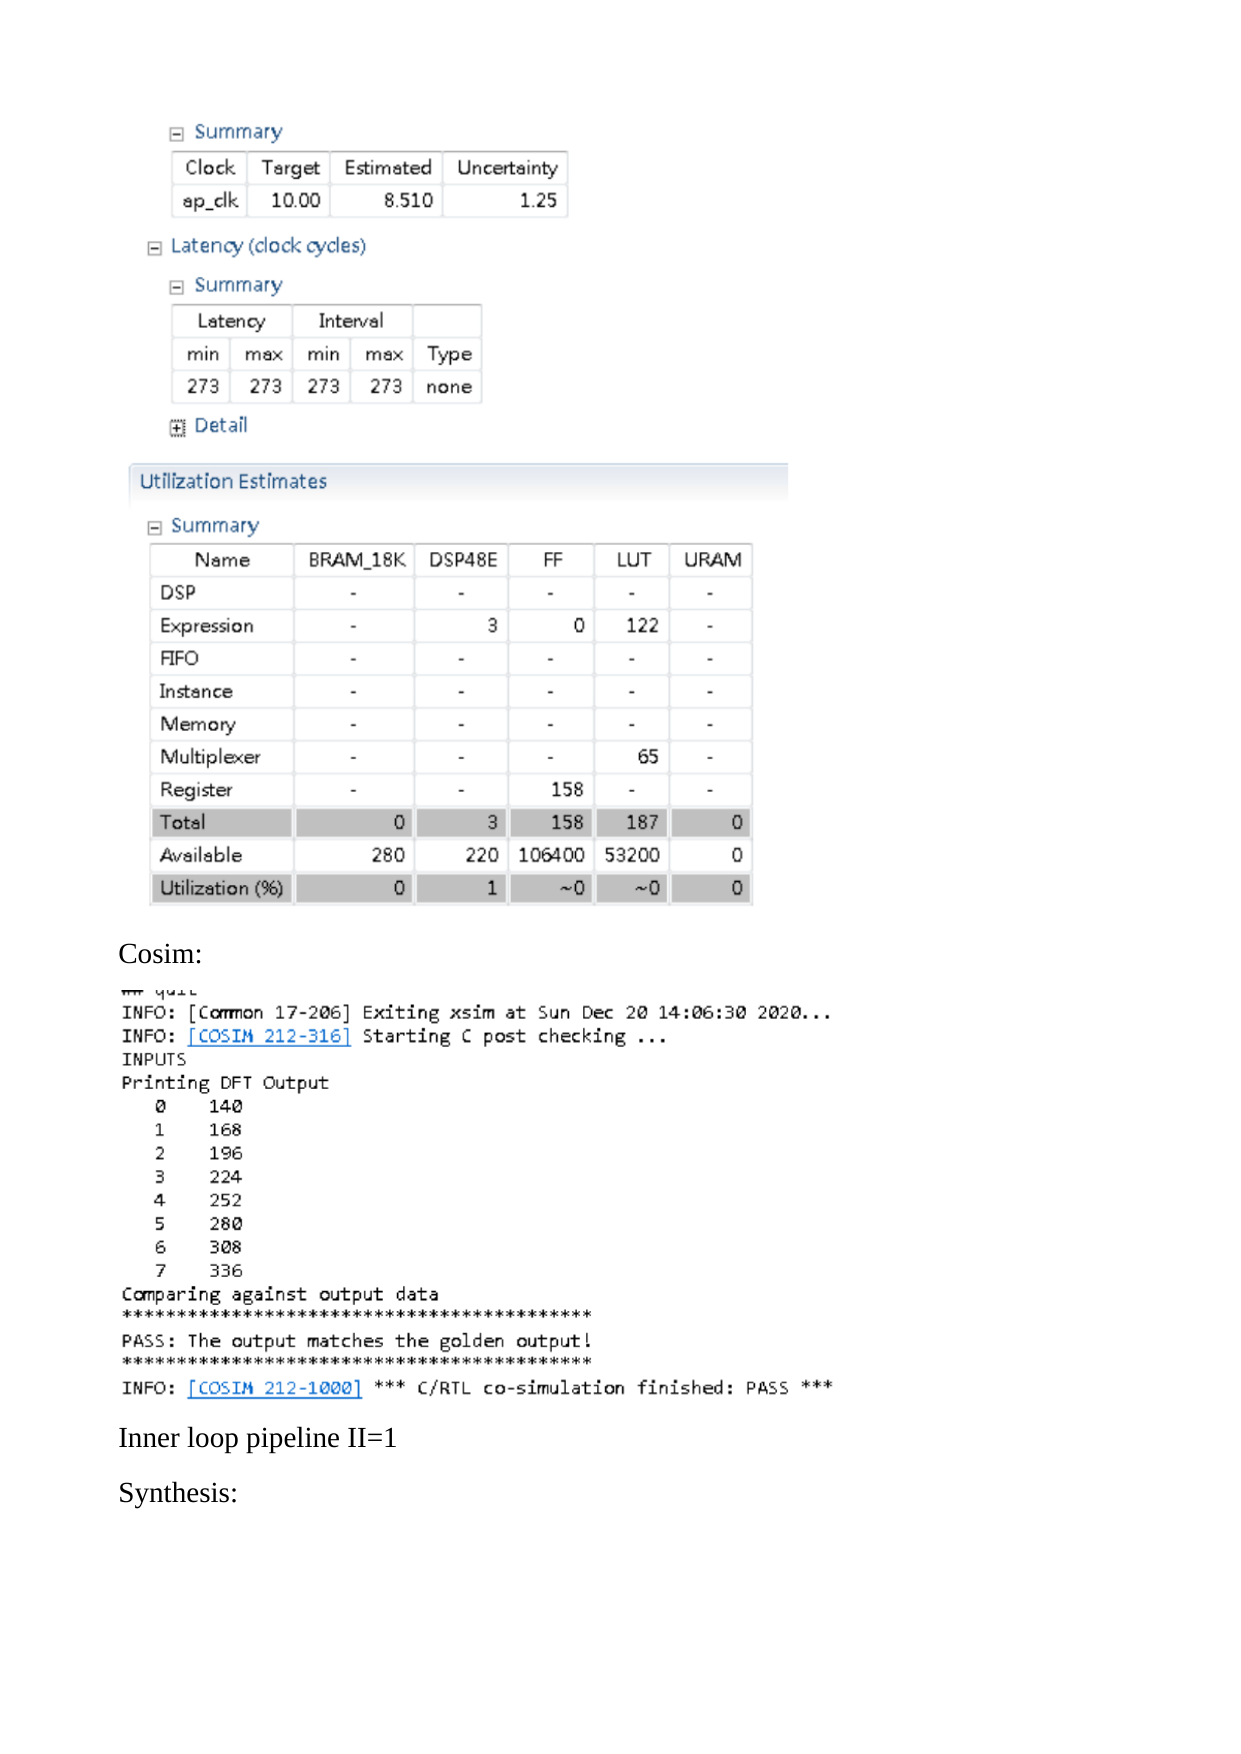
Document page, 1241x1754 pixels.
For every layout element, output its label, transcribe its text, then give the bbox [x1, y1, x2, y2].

text Cosim: [118, 936, 1122, 969]
text Synthesis: [118, 1475, 1122, 1508]
text Inner loop pipeline II=1 [118, 1420, 1122, 1454]
